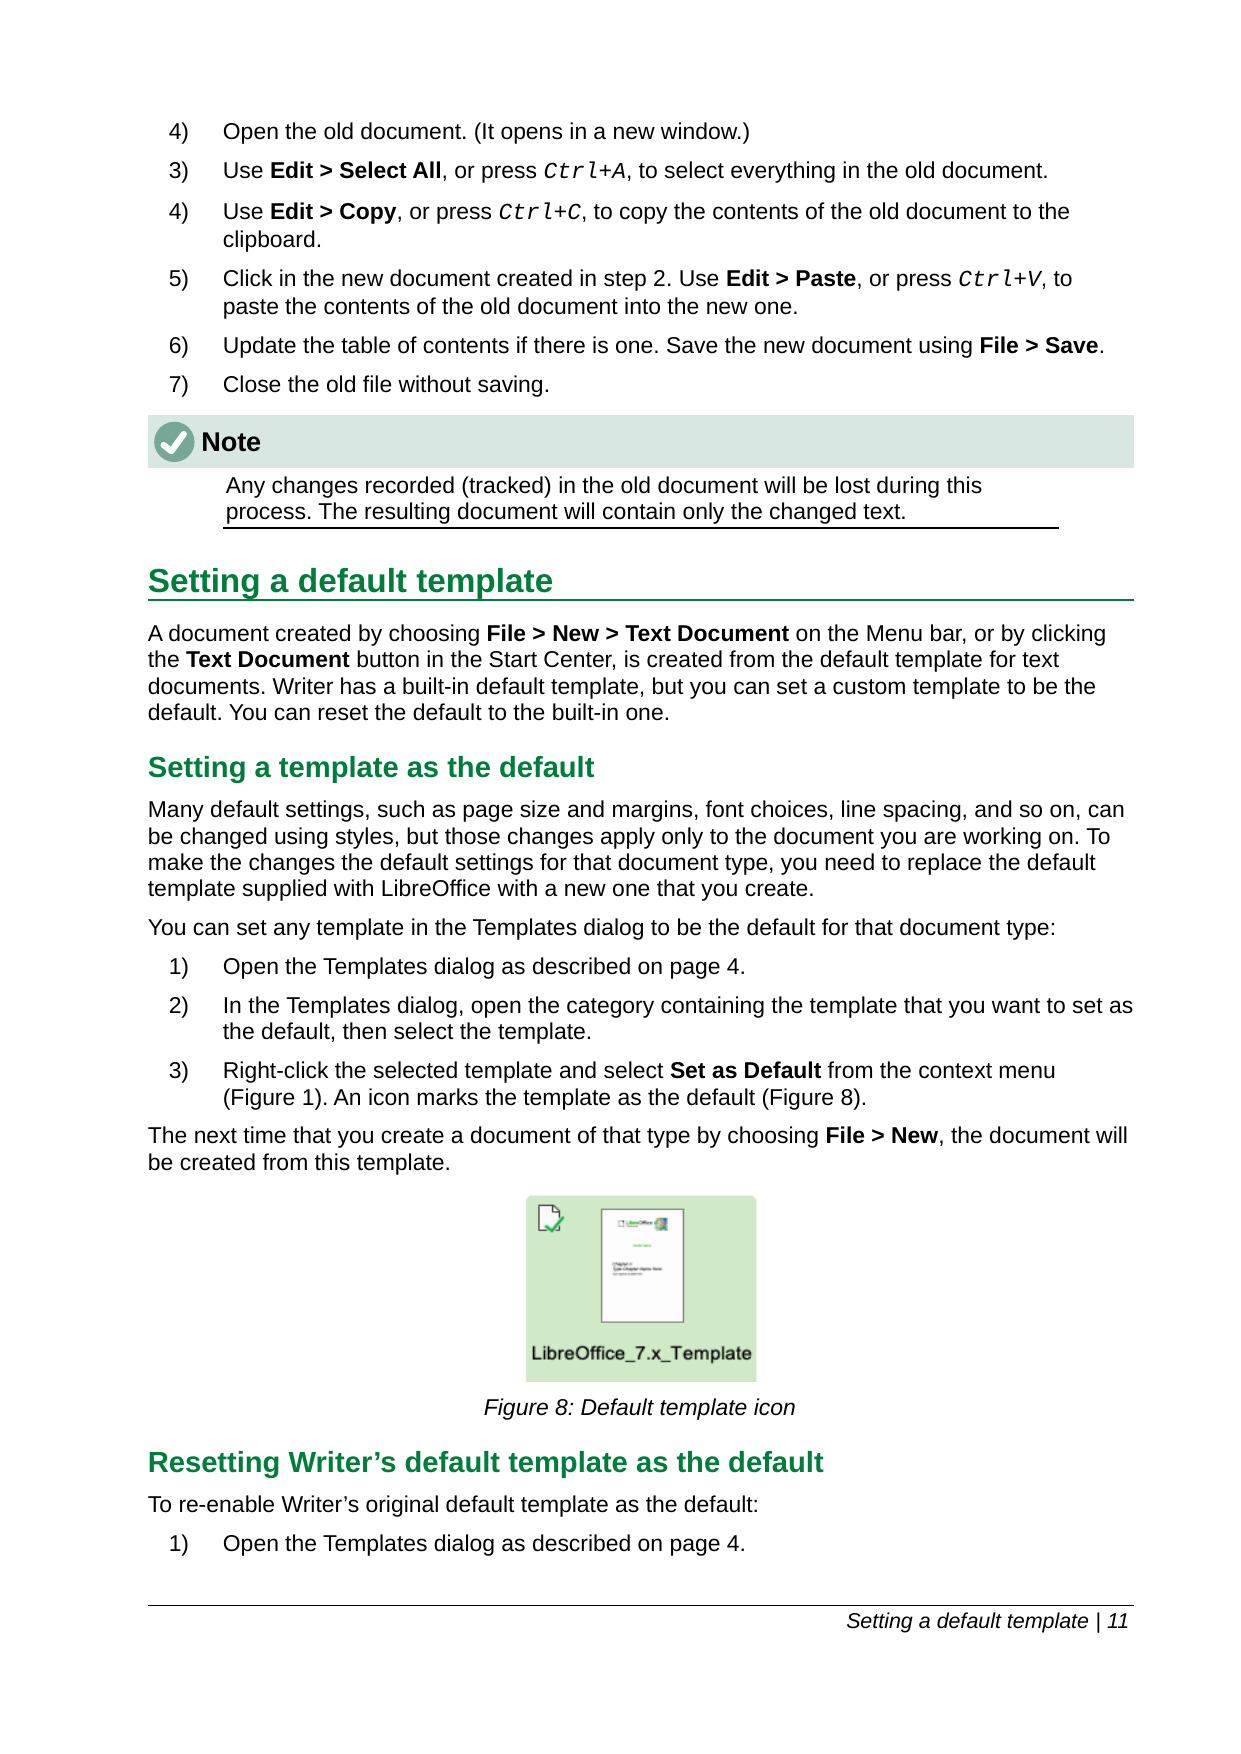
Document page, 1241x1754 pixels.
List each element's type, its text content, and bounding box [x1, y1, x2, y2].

subtitle Resetting Writer’s default template as the default [148, 1445, 1134, 1479]
list Use Edit > Select All, or press Ctrl+A, to select everything in the old document. [189, 157, 1134, 185]
text A document created by choosing File > New > Text Document on the Menu bar, or by clicking the Text Document button in the Start Center, is created from the default template for text documents. Writer has a built-in default template, but you can set a custom template to be the default. You can reset the default to the built-in one. [148, 620, 1134, 725]
list Right-click the selected template and select Set as Default from the context menu (Figure 1). An icon marks the template as the default (Figure 8). [189, 1057, 1134, 1110]
list Use Edit > Copy, or press Ctrl+C, to copy the contents of the old document to the clipboard. [189, 198, 1134, 252]
subtitle Setting a default template [148, 561, 1134, 599]
subtitle Setting a template as the default [148, 750, 1134, 784]
list Open the Templates dialog as described on page 4. [189, 953, 1134, 979]
list To re-enable Writer’s original default template as the default: [148, 1491, 1134, 1518]
list Update the table of contents if there is one. Save the new document using File > Save. [189, 332, 1134, 358]
text Many default settings, such as page size and margins, font choices, line spacing, and so on, can be changed using styles, but those changes apply only to the document you are working on. To make the changes the default settings for that document type, you need to replace the default template supplied with LibreOffice with a new one that you create. [148, 796, 1134, 902]
list Open the Templates dialog as described on page 4. [189, 1530, 1134, 1557]
list Click in the new document created in step 2. Use Edit > Paste, or press Ctrl+V, to paste the contents of the old document into the new one. [189, 265, 1134, 320]
list You can set any template in the Templates dialog to be the default for that document type: [148, 914, 1134, 941]
text The next time that you create a document of that type by choosing File > New, the document will be created from this template. [148, 1122, 1134, 1175]
list Close the old file without saving. [189, 371, 1134, 397]
list In the Templates dialog, open the category containing the template that you want to set as the default, then select the template. [189, 992, 1134, 1045]
picture [518, 1187, 764, 1382]
text Any changes recorded (tracked) in the old document will be lost during this process. The resulting document will contain only the changed text. [223, 468, 1059, 527]
list Open the old document. (It opens in a new window.) [189, 118, 1134, 144]
subtitle Note [148, 415, 1134, 468]
text Figure 8: Default template icon [462, 1394, 820, 1420]
